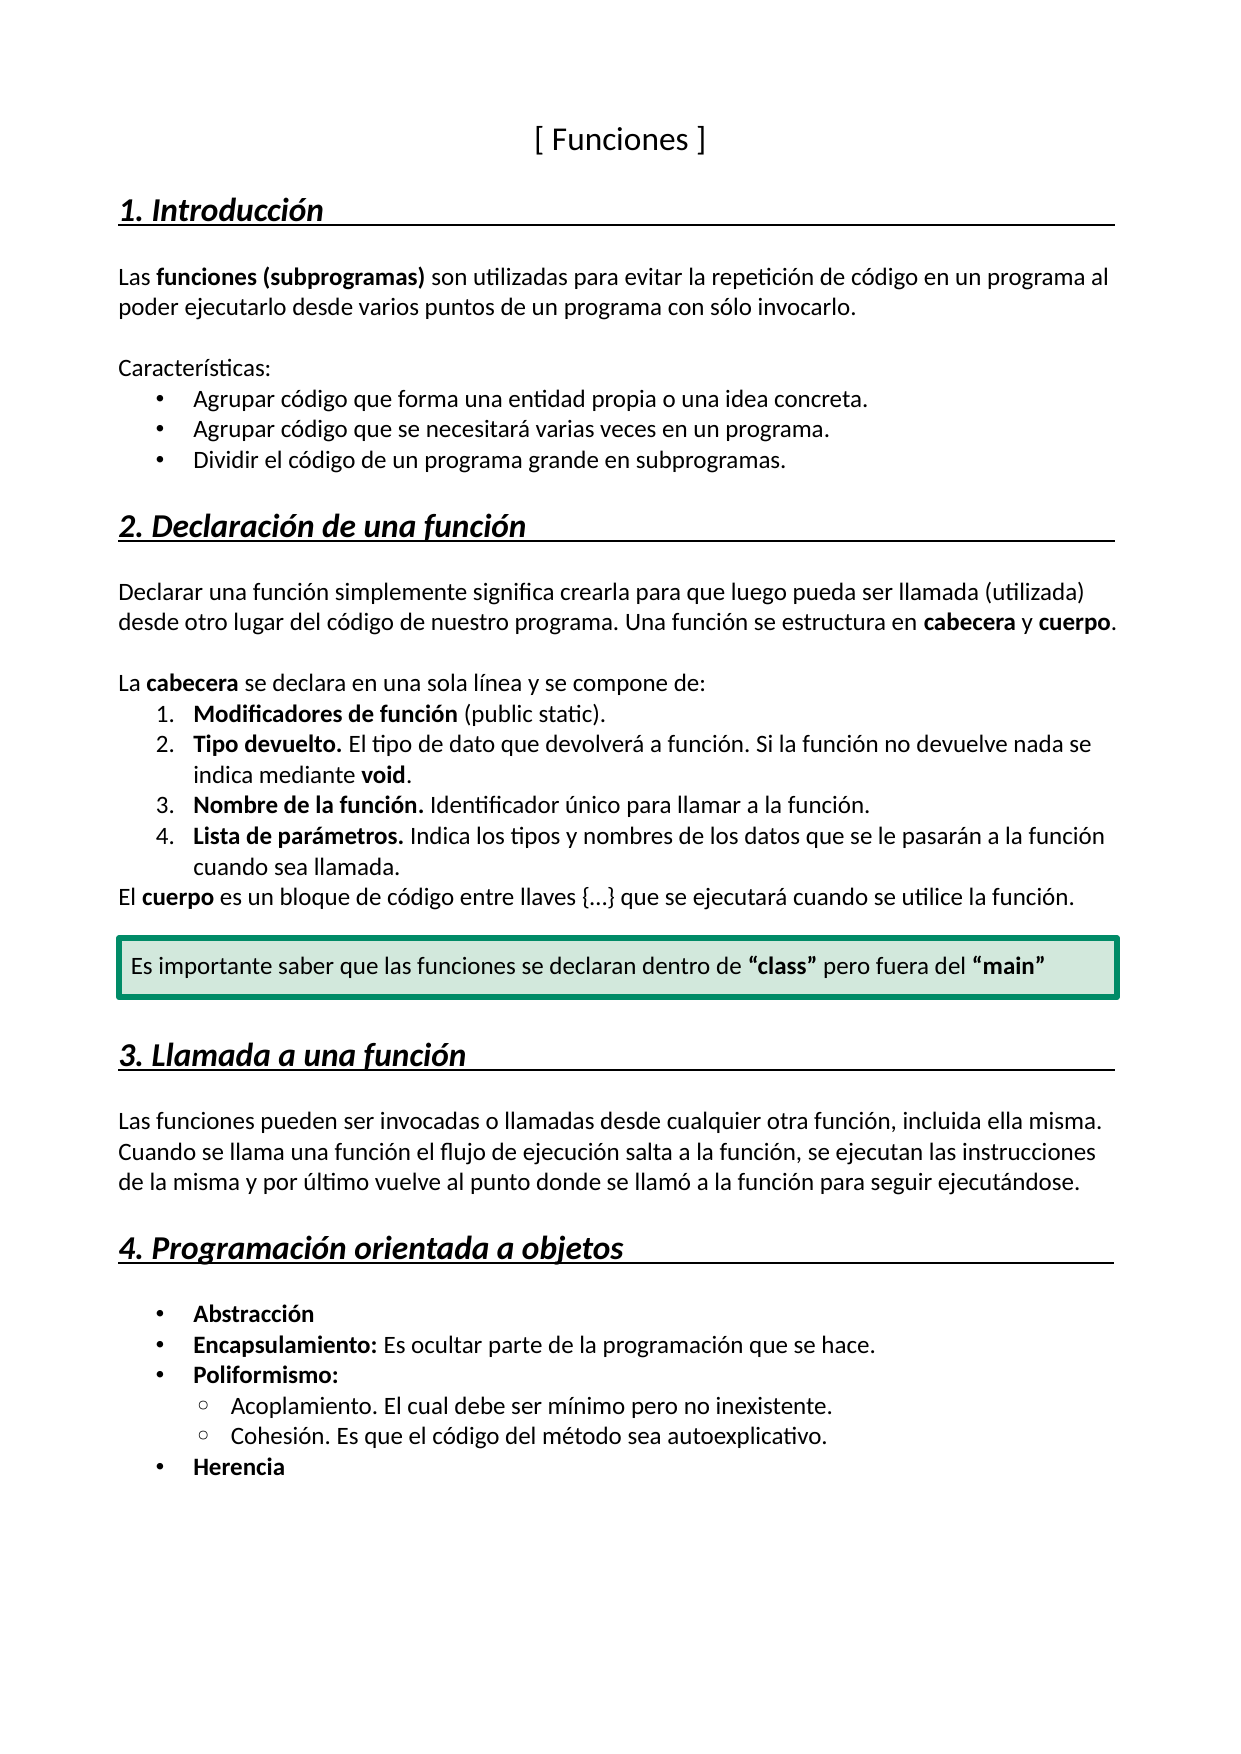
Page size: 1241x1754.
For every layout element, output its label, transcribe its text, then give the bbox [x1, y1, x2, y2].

text Las funciones pueden ser invocadas o llamadas desde cualquier otra función, incluida ella misma. Cuando se llama una función el flujo de ejecución salta a la función, se ejecutan las instrucciones de la misma y por último vuelve al punto donde se llamó a la función para seguir ejecutándose. [118, 1105, 1122, 1197]
list Agrupar código que se necesitará varias veces en un programa. [156, 413, 1122, 444]
text 3. Llamada a una función [118, 1034, 1122, 1074]
text La cabecera se declara en una sola línea y se compone de: [118, 668, 1122, 698]
text Las funciones (subprogramas) son utilizadas para evitar la repetición de código en un programa al poder ejecutarlo desde varios puntos de un programa con sólo invocarlo. [118, 261, 1122, 322]
text Declarar una función simplemente significa crearla para que luego pueda ser llamada (utilizada) desde otro lugar del código de nuestro programa. Una función se estructura en cabecera y cuerpo. [118, 576, 1122, 637]
list Poliformismo: [156, 1359, 1122, 1390]
list Dividir el código de un programa grande en subprogramas. [156, 444, 1122, 474]
list Herencia [156, 1451, 1122, 1482]
text 4. Programación orientada a objetos [118, 1227, 1122, 1268]
text [ Funciones ] [118, 118, 1122, 159]
list Modificadores de función (public static). [156, 698, 1122, 729]
text 2. Declaración de una función [118, 505, 1122, 546]
list Encapsulamiento: Es ocultar parte de la programación que se hace. [156, 1329, 1122, 1359]
text Características: [118, 352, 1122, 383]
list Tipo devuelto. El tipo de dato que devolverá a función. Si la función no devuelve nada se indica mediante void. [156, 729, 1122, 790]
list Acoplamiento. El cual debe ser mínimo pero no inexistente. [193, 1390, 1122, 1421]
list Nombre de la función. Identificador único para llamar a la función. [156, 790, 1122, 820]
text 1. Introducción [118, 189, 1122, 230]
list Abstracción [156, 1298, 1122, 1329]
list Lista de parámetros. Indica los tipos y nombres de los datos que se le pasarán a la función cuando sea llamada. [156, 820, 1122, 881]
text El cuerpo es un bloque de código entre llaves {…} que se ejecutará cuando se utilice la función. [118, 881, 1122, 912]
list Cohesión. Es que el código del método sea autoexplicativo. [193, 1421, 1122, 1451]
list Agrupar código que forma una entidad propia o una idea concreta. [156, 383, 1122, 413]
